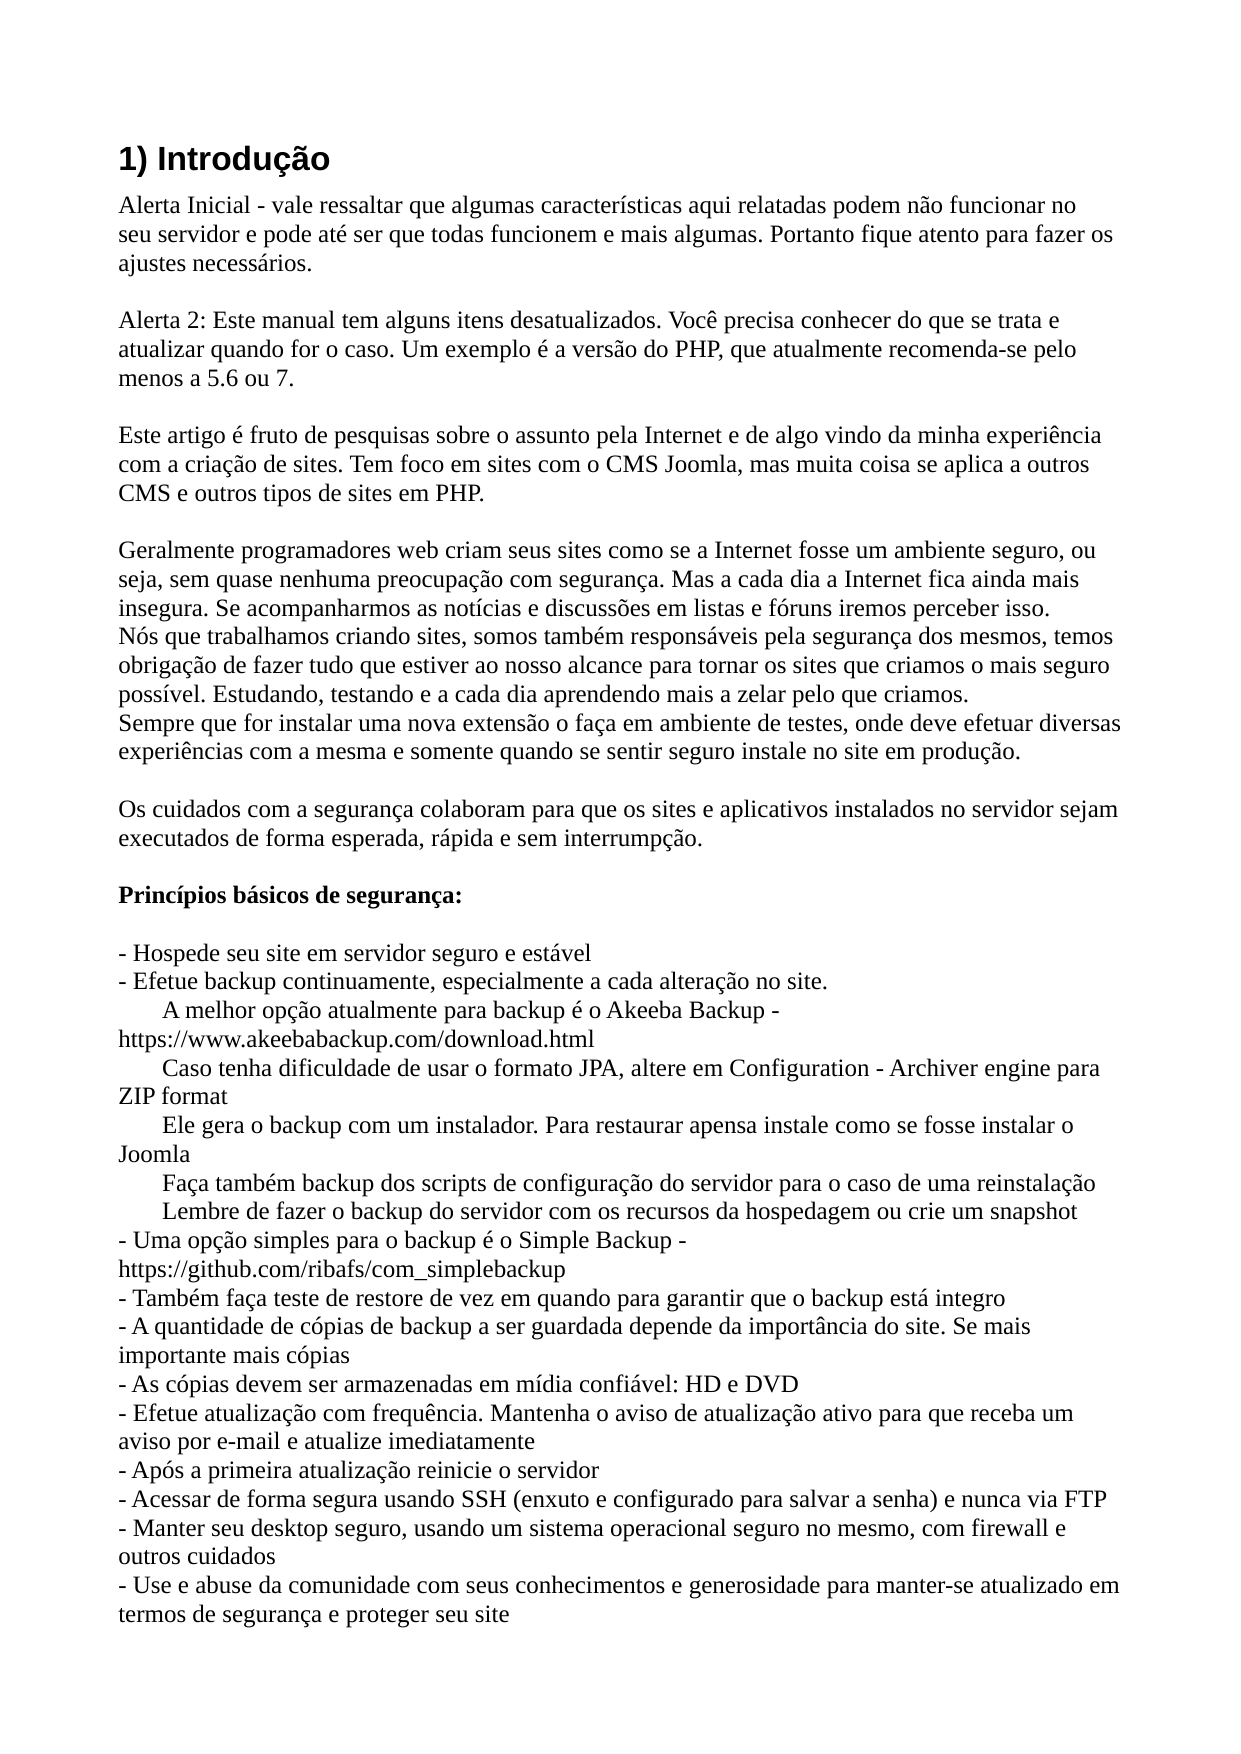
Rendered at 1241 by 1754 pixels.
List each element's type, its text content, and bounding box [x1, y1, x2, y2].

text - As cópias devem ser armazenadas em mídia confiável: HD e DVD [118, 1369, 1122, 1398]
text Ele gera o backup com um instalador. Para restaurar apensa instale como se fosse instalar o Joomla [118, 1110, 1122, 1168]
text Este artigo é fruto de pesquisas sobre o assunto pela Internet e de algo vindo da minha experiência [118, 420, 1122, 449]
text - Após a primeira atualização reinicie o servidor [118, 1455, 1122, 1484]
text seu servidor e pode até ser que todas funcionem e mais algumas. Portanto fique atento para fazer os [118, 219, 1122, 248]
text atualizar quando for o caso. Um exemplo é a versão do PHP, que atualmente recomenda-se pelo [118, 334, 1122, 363]
text possível. Estudando, testando e a cada dia aprendendo mais a zelar pelo que criamos. [118, 679, 1122, 708]
text - Efetue backup continuamente, especialmente a cada alteração no site. [118, 966, 1122, 995]
text - Também faça teste de restore de vez em quando para garantir que o backup está integro [118, 1283, 1122, 1311]
text experiências com a mesma e somente quando se sentir seguro instale no site em produção. [118, 736, 1122, 765]
text - Uma opção simples para o backup é o Simple Backup - https://github.com/ribafs/com_simplebackup [118, 1225, 1122, 1283]
text seja, sem quase nenhuma preocupação com segurança. Mas a cada dia a Internet fica ainda mais [118, 564, 1122, 593]
text Nós que trabalhamos criando sites, somos também responsáveis pela segurança dos mesmos, temos [118, 621, 1122, 650]
text Alerta 2: Este manual tem alguns itens desatualizados. Você precisa conhecer do que se trata e [118, 305, 1122, 334]
text Geralmente programadores web criam seus sites como se a Internet fosse um ambiente seguro, ou [118, 535, 1122, 564]
text ajustes necessários. [118, 248, 1122, 276]
text Sempre que for instalar uma nova extensão o faça em ambiente de testes, onde deve efetuar diversas [118, 708, 1122, 736]
text - Efetue atualização com frequência. Mantenha o aviso de atualização ativo para que receba um aviso por e-mail e atualize imediatamente [118, 1398, 1122, 1455]
text - Acessar de forma segura usando SSH (enxuto e configurado para salvar a senha) e nunca via FTP [118, 1484, 1122, 1513]
text A melhor opção atualmente para backup é o Akeeba Backup - https://www.akeebabackup.com/download.html [118, 995, 1122, 1053]
subtitle 1) Introdução [118, 139, 1122, 178]
text obrigação de fazer tudo que estiver ao nosso alcance para tornar os sites que criamos o mais seguro [118, 650, 1122, 679]
text CMS e outros tipos de sites em PHP. [118, 478, 1122, 506]
text Caso tenha dificuldade de usar o formato JPA, altere em Configuration - Archiver engine para ZIP format [118, 1053, 1122, 1110]
text - Hospede seu site em servidor seguro e estável [118, 938, 1122, 966]
text - A quantidade de cópias de backup a ser guardada depende da importância do site. Se mais importante mais cópias [118, 1311, 1122, 1369]
text - Use e abuse da comunidade com seus conhecimentos e generosidade para manter-se atualizado em termos de segurança e proteger seu site [118, 1570, 1122, 1628]
text menos a 5.6 ou 7. [118, 363, 1122, 391]
text Alerta Inicial - vale ressaltar que algumas características aqui relatadas podem não funcionar no [118, 190, 1122, 219]
text insegura. Se acompanharmos as notícias e discussões em listas e fóruns iremos perceber isso. [118, 593, 1122, 621]
text - Manter seu desktop seguro, usando um sistema operacional seguro no mesmo, com firewall e outros cuidados [118, 1513, 1122, 1570]
text Os cuidados com a segurança colaboram para que os sites e aplicativos instalados no servidor sejam executados de forma esperada, rápida e sem interrumpção. [118, 794, 1122, 851]
text Princípios básicos de segurança: [118, 880, 1122, 909]
text Lembre de fazer o backup do servidor com os recursos da hospedagem ou crie um snapshot [118, 1196, 1122, 1225]
text Faça também backup dos scripts de configuração do servidor para o caso de uma reinstalação [118, 1168, 1122, 1196]
text com a criação de sites. Tem foco em sites com o CMS Joomla, mas muita coisa se aplica a outros [118, 449, 1122, 478]
